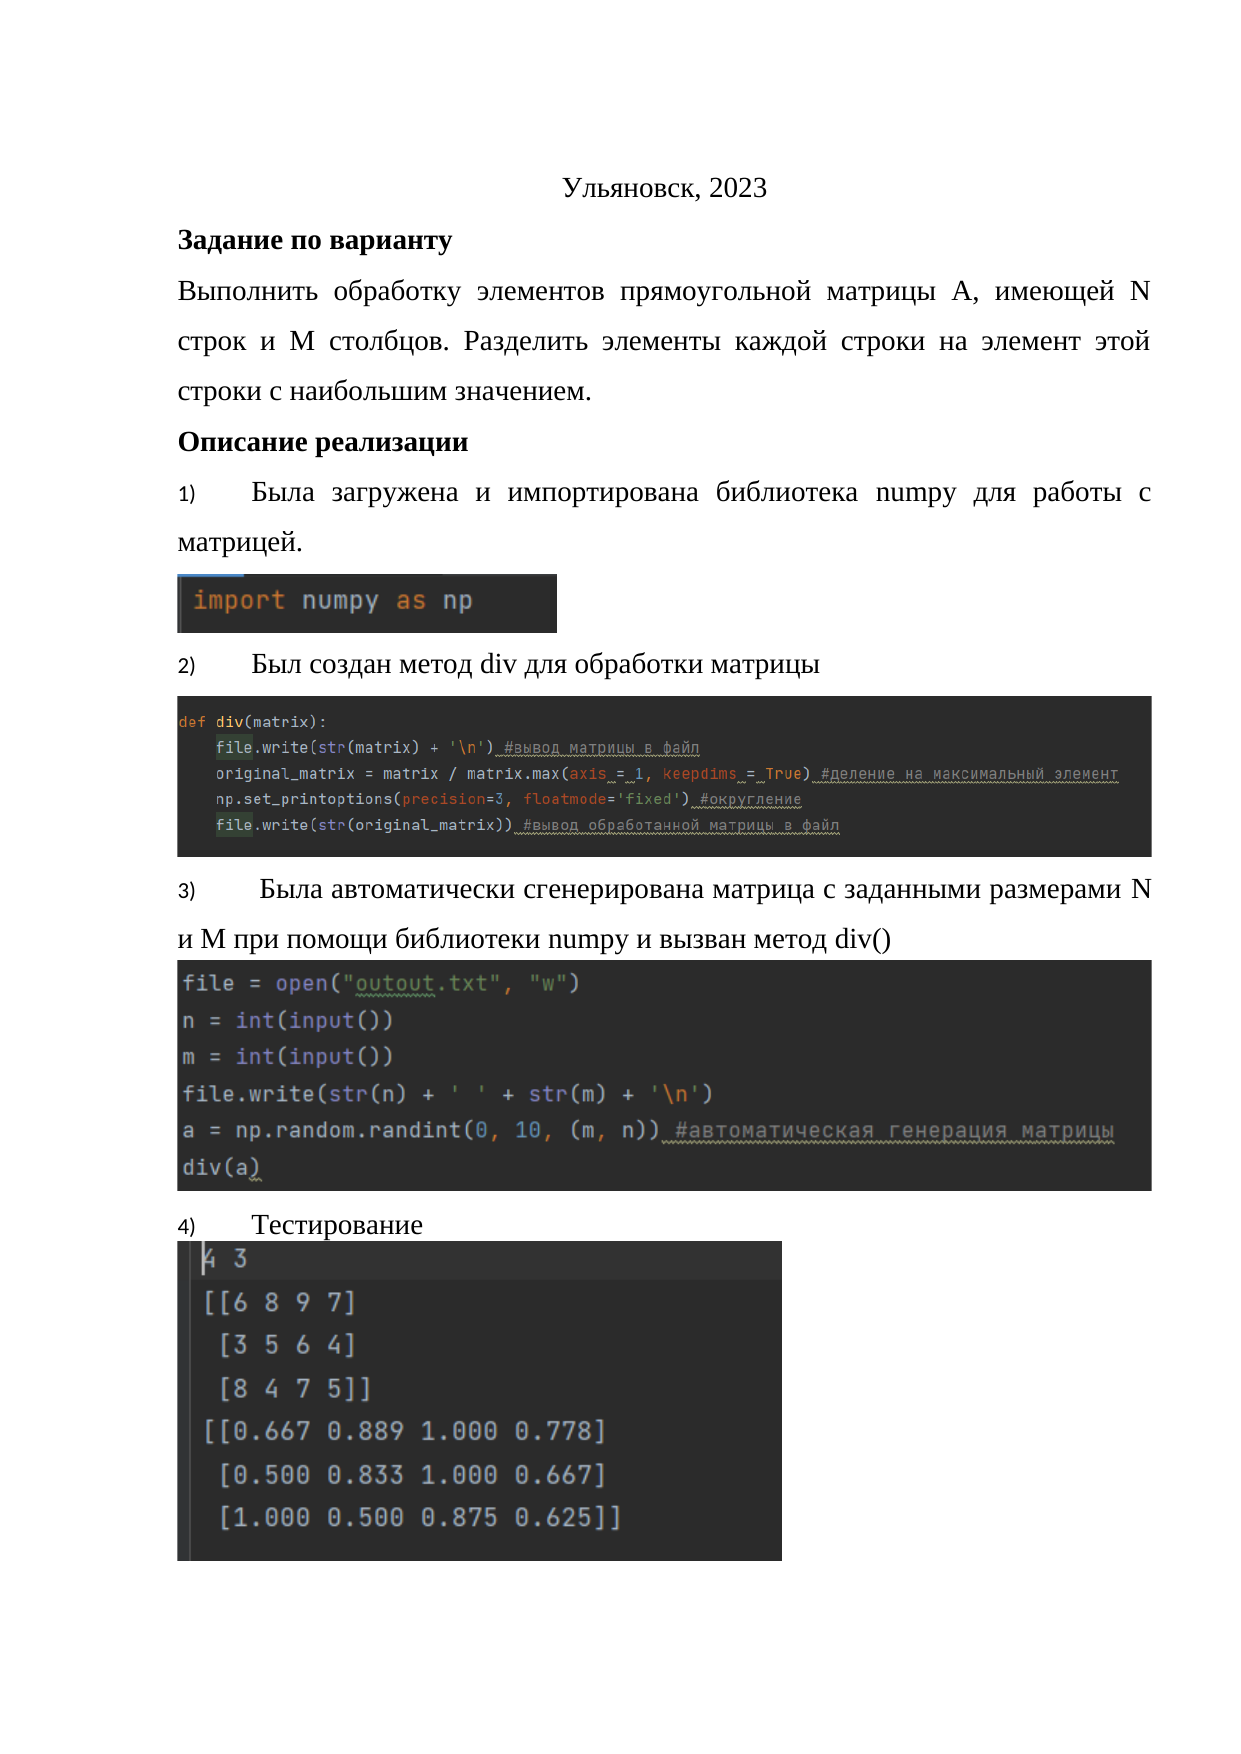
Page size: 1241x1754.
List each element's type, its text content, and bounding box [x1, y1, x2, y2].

picture [177, 574, 557, 633]
text Выполнить обработку элементов прямоугольной матрицы A, имеющей N строк и M столбцов. Разделить элементы каждой строки на элемент этой строки с наибольшим значением. [177, 273, 1152, 407]
list Был создан метод div для обработки матрицы [177, 646, 1152, 680]
text Описание реализации [177, 424, 1152, 457]
list Была автоматически сгенерирована матрица с заданными размерами N и M при помощи библиотеки numpy и вызван метод div() [177, 871, 1152, 954]
list Была загружена и импортирована библиотека numpy для работы с матрицей. [177, 474, 1152, 558]
text Ульяновск, 2023 [177, 170, 1152, 204]
text Задание по варианту [177, 222, 1152, 256]
picture [177, 960, 1152, 1191]
picture [177, 1241, 782, 1561]
picture [177, 696, 1152, 857]
list Тестирование [177, 1191, 1152, 1241]
